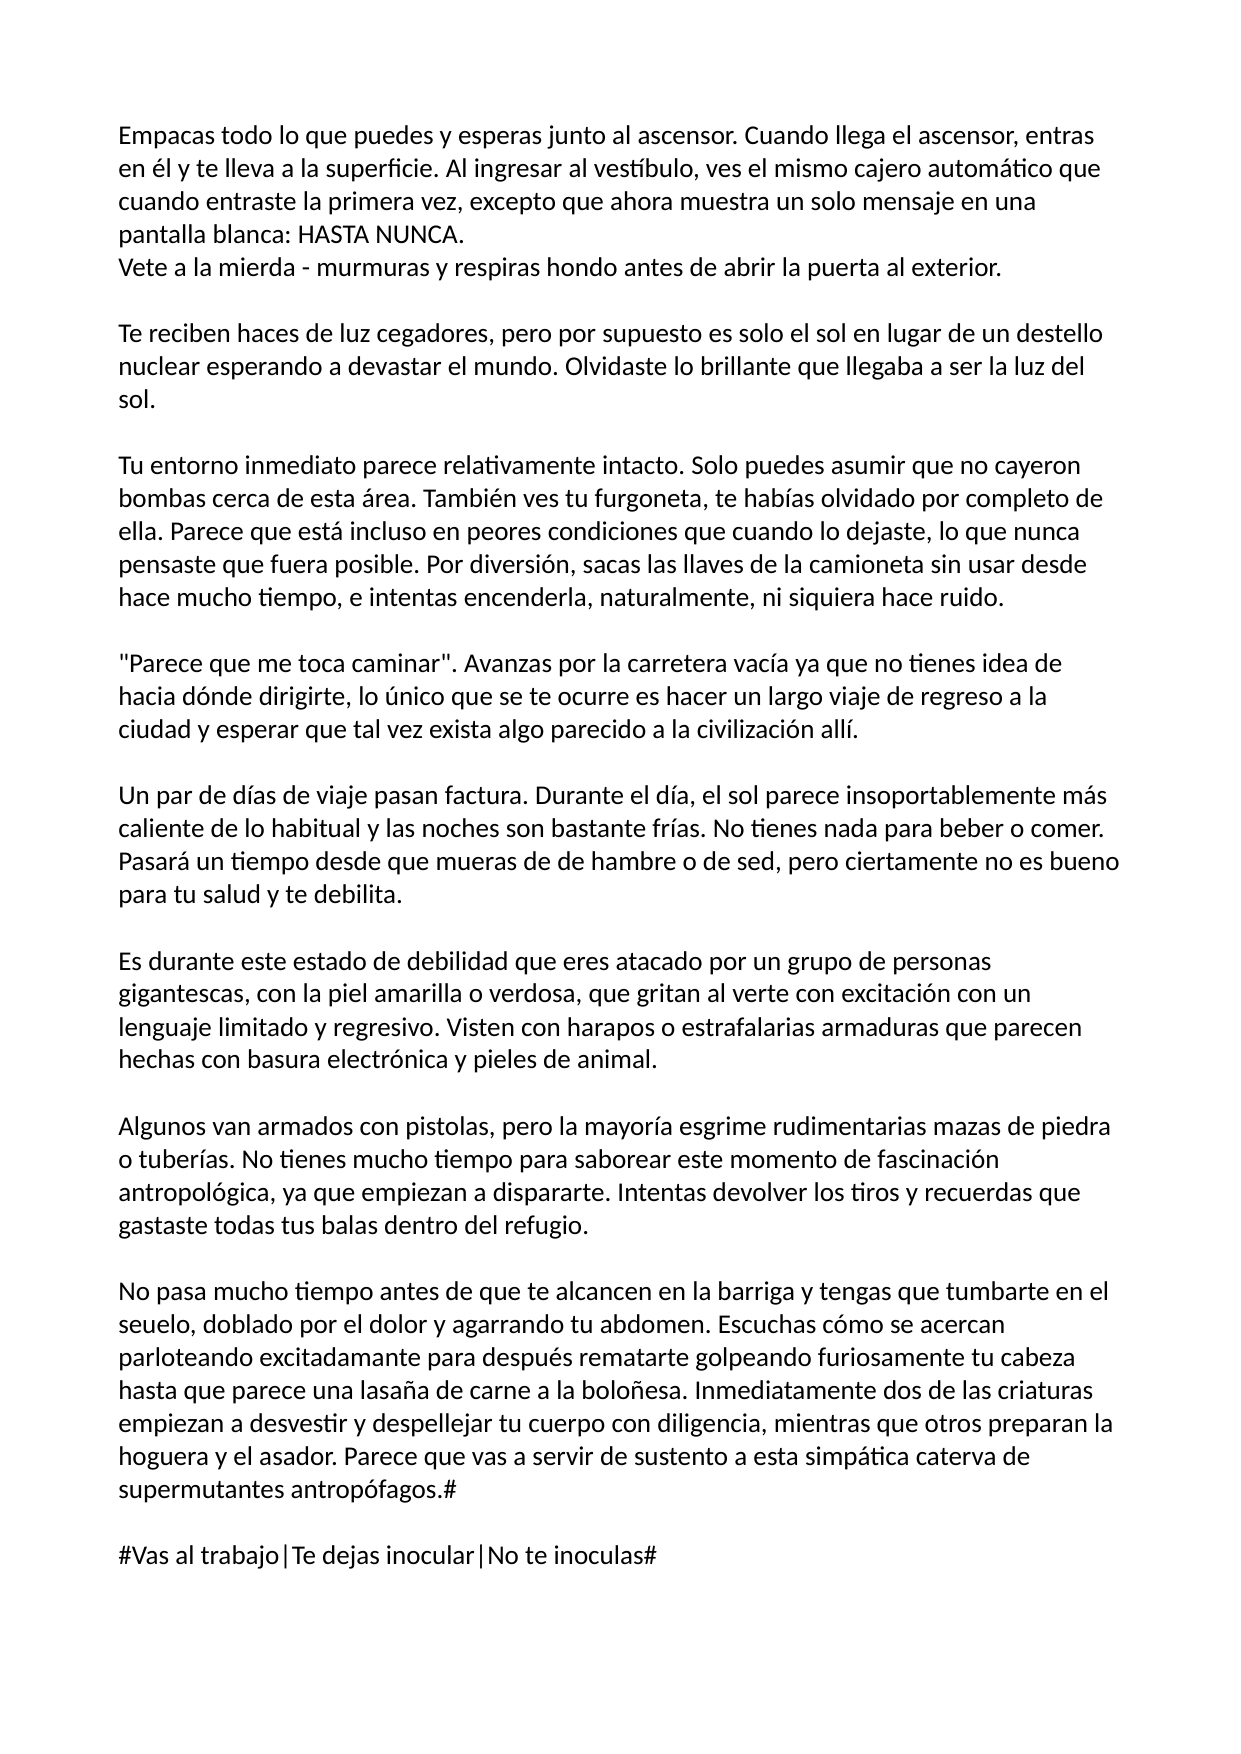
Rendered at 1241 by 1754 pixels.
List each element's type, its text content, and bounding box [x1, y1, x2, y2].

text Vete a la mierda - murmuras y respiras hondo antes de abrir la puerta al exterior. [118, 250, 1122, 283]
text No pasa mucho tiempo antes de que te alcancen en la barriga y tengas que tumbarte en el seuelo, doblado por el dolor y agarrando tu abdomen. Escuchas cómo se acercan parloteando excitadamante para después rematarte golpeando furiosamente tu cabeza hasta que parece una lasaña de carne a la boloñesa. Inmediatamente dos de las criaturas empiezan a desvestir y despellejar tu cuerpo con diligencia, mientras que otros preparan la hoguera y el asador. Parece que vas a servir de sustento a esta simpática caterva de supermutantes antropófagos.# [118, 1274, 1122, 1505]
text Es durante este estado de debilidad que eres atacado por un grupo de personas gigantescas, con la piel amarilla o verdosa, que gritan al verte con excitación con un lenguaje limitado y regresivo. Visten con harapos o estrafalarias armaduras que parecen hechas con basura electrónica y pieles de animal. [118, 944, 1122, 1076]
text "Parece que me toca caminar". Avanzas por la carretera vacía ya que no tienes idea de hacia dónde dirigirte, lo único que se te ocurre es hacer un largo viaje de regreso a la ciudad y esperar que tal vez exista algo parecido a la civilización allí. [118, 646, 1122, 746]
text Un par de días de viaje pasan factura. Durante el día, el sol parece insoportablemente más caliente de lo habitual y las noches son bastante frías. No tienes nada para beber o comer. Pasará un tiempo desde que mueras de de hambre o de sed, pero ciertamente no es bueno para tu salud y te debilita. [118, 778, 1122, 911]
text #Vas al trabajo|Te dejas inocular|No te inoculas# [118, 1538, 1122, 1571]
text Tu entorno inmediato parece relativamente intacto. Solo puedes asumir que no cayeron bombas cerca de esta área. También ves tu furgoneta, te habías olvidado por completo de ella. Parece que está incluso en peores condiciones que cuando lo dejaste, lo que nunca pensaste que fuera posible. Por diversión, sacas las llaves de la camioneta sin usar desde hace mucho tiempo, e intentas encenderla, naturalmente, ni siquiera hace ruido. [118, 448, 1122, 613]
text Empacas todo lo que puedes y esperas junto al ascensor. Cuando llega el ascensor, entras en él y te lleva a la superficie. Al ingresar al vestíbulo, ves el mismo cajero automático que cuando entraste la primera vez, excepto que ahora muestra un solo mensaje en una pantalla blanca: HASTA NUNCA. [118, 118, 1122, 250]
text Algunos van armados con pistolas, pero la mayoría esgrime rudimentarias mazas de piedra o tuberías. No tienes mucho tiempo para saborear este momento de fascinación antropológica, ya que empiezan a dispararte. Intentas devolver los tiros y recuerdas que gastaste todas tus balas dentro del refugio. [118, 1109, 1122, 1241]
text Te reciben haces de luz cegadores, pero por supuesto es solo el sol en lugar de un destello nuclear esperando a devastar el mundo. Olvidaste lo brillante que llegaba a ser la luz del sol. [118, 316, 1122, 415]
